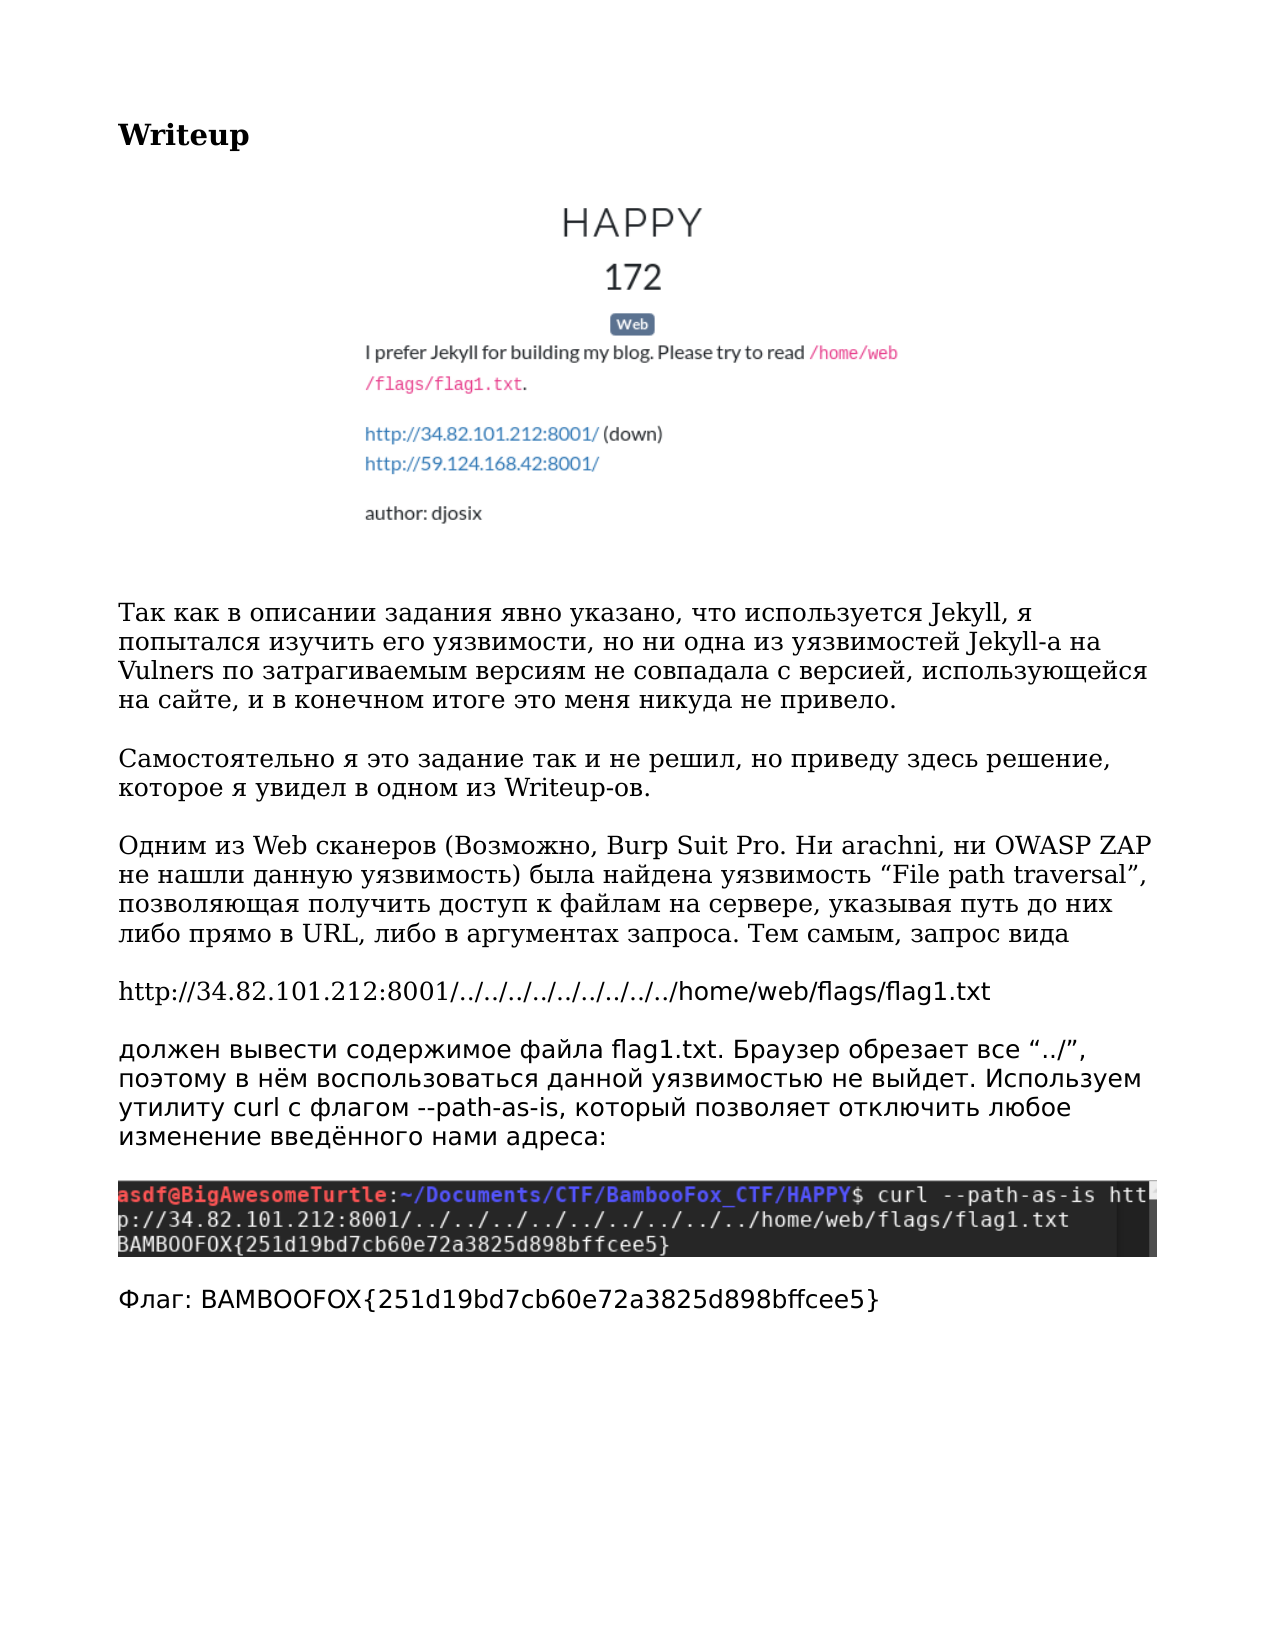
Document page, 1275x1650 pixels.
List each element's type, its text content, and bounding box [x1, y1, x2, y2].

text Одним из Web сканеров (Возможно, Burp Suit Pro. Ни arachni, ни OWASP ZAP не нашли данную уязвимость) была найдена уязвимость “File path traversal”, позволяющая получить доступ к файлам на сервере, указывая путь до них либо прямо в URL, либо в аргументах запроса. Тем самым, запрос вида http://34.82.101.212:8001/../../../../../../../../../home/web/flags/flag1.txt [118, 831, 1157, 1006]
picture [118, 1180, 1157, 1257]
text Самостоятельно я это задание так и не решил, но приведу здесь решение, которое я увидел в одном из Writeup-ов. [118, 714, 1157, 802]
picture [360, 186, 915, 541]
text Writeup [118, 118, 1157, 152]
text Флаг: BAMBOOFOX{251d19bd7cb60e72a3825d898bffcee5} [118, 1285, 1157, 1314]
text должен вывести содержимое файла flag1.txt. Браузер обрезает все “../”, поэтому в нём воспользоваться данной уязвимостью не выйдет. Используем утилиту curl с флагом --path-as-is, который позволяет отключить любое изменение введённого нами адреса: [118, 1035, 1157, 1152]
text Так как в описании задания явно указано, что используется Jekyll, я попытался изучить его уязвимости, но ни одна из уязвимостей Jekyll-а на Vulners по затрагиваемым версиям не совпадала с версией, использующейся на сайте, и в конечном итоге это меня никуда не привело. [118, 598, 1157, 714]
